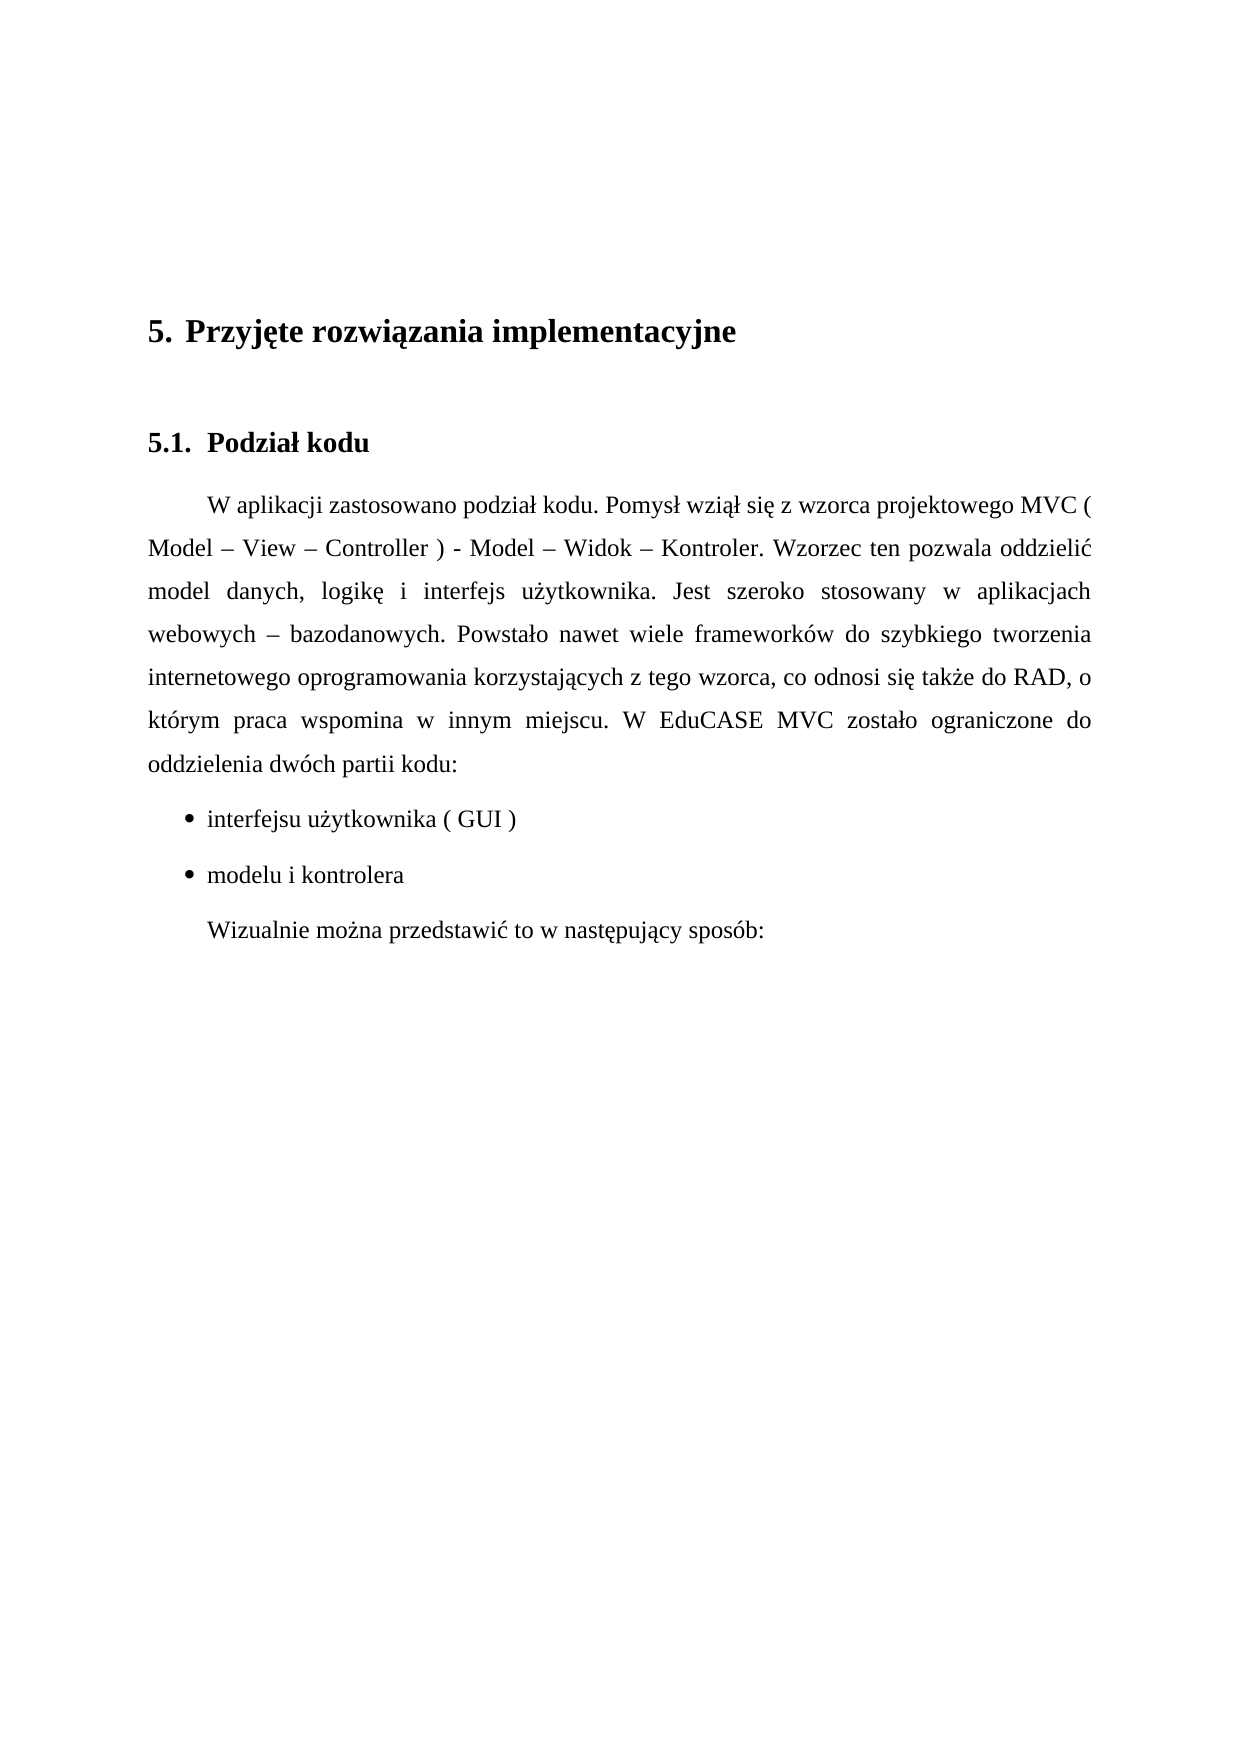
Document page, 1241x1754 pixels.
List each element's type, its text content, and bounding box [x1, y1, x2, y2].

text W aplikacji zastosowano podział kodu. Pomysł wziął się z wzorca projektowego MVC ( Model – View – Controller ) - Model – Widok – Kontroler. Wzorzec ten pozwala oddzielić model danych, logikę i interfejs użytkownika. Jest szeroko stosowany w aplikacjach webowych – bazodanowych. Powstało nawet wiele frameworków do szybkiego tworzenia internetowego oprogramowania korzystających z tego wzorca, co odnosi się także do RAD, o którym praca wspomina w innym miejscu. W EduCASE MVC zostało ograniczone do oddzielenia dwóch partii kodu: [148, 490, 1092, 777]
text Wizualnie można przedstawić to w następujący sposób: [148, 916, 1092, 944]
list interfejsu użytkownika ( GUI ) [185, 804, 1092, 833]
list modelu i kontrolera [185, 860, 1092, 889]
subtitle Przyjęte rozwiązania implementacyjne [148, 312, 1092, 350]
subtitle Podział kodu [148, 425, 1092, 459]
